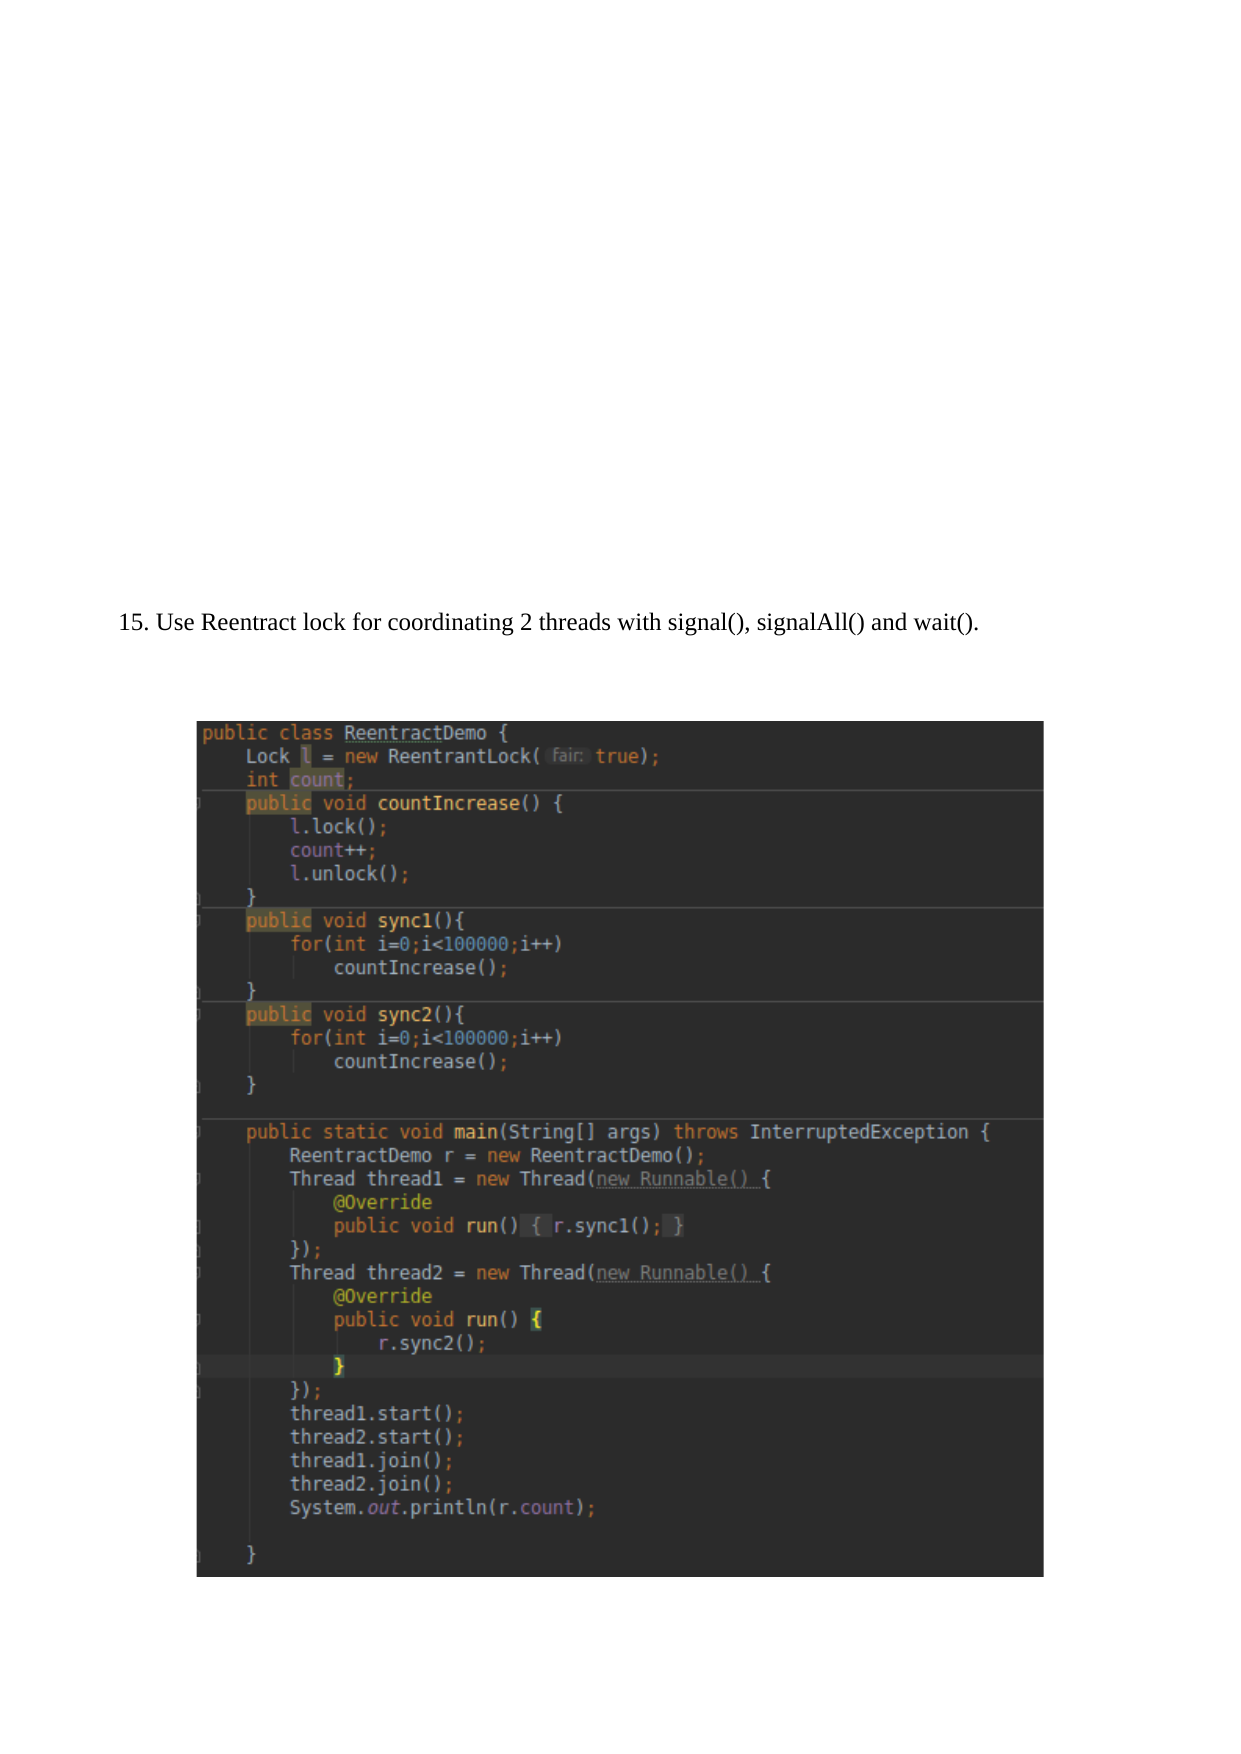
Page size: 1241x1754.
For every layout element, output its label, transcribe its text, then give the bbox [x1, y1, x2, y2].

text 15. Use Reentract lock for coordinating 2 threads with signal(), signalAll() and wait(). [118, 607, 1122, 636]
picture [196, 721, 1044, 1577]
